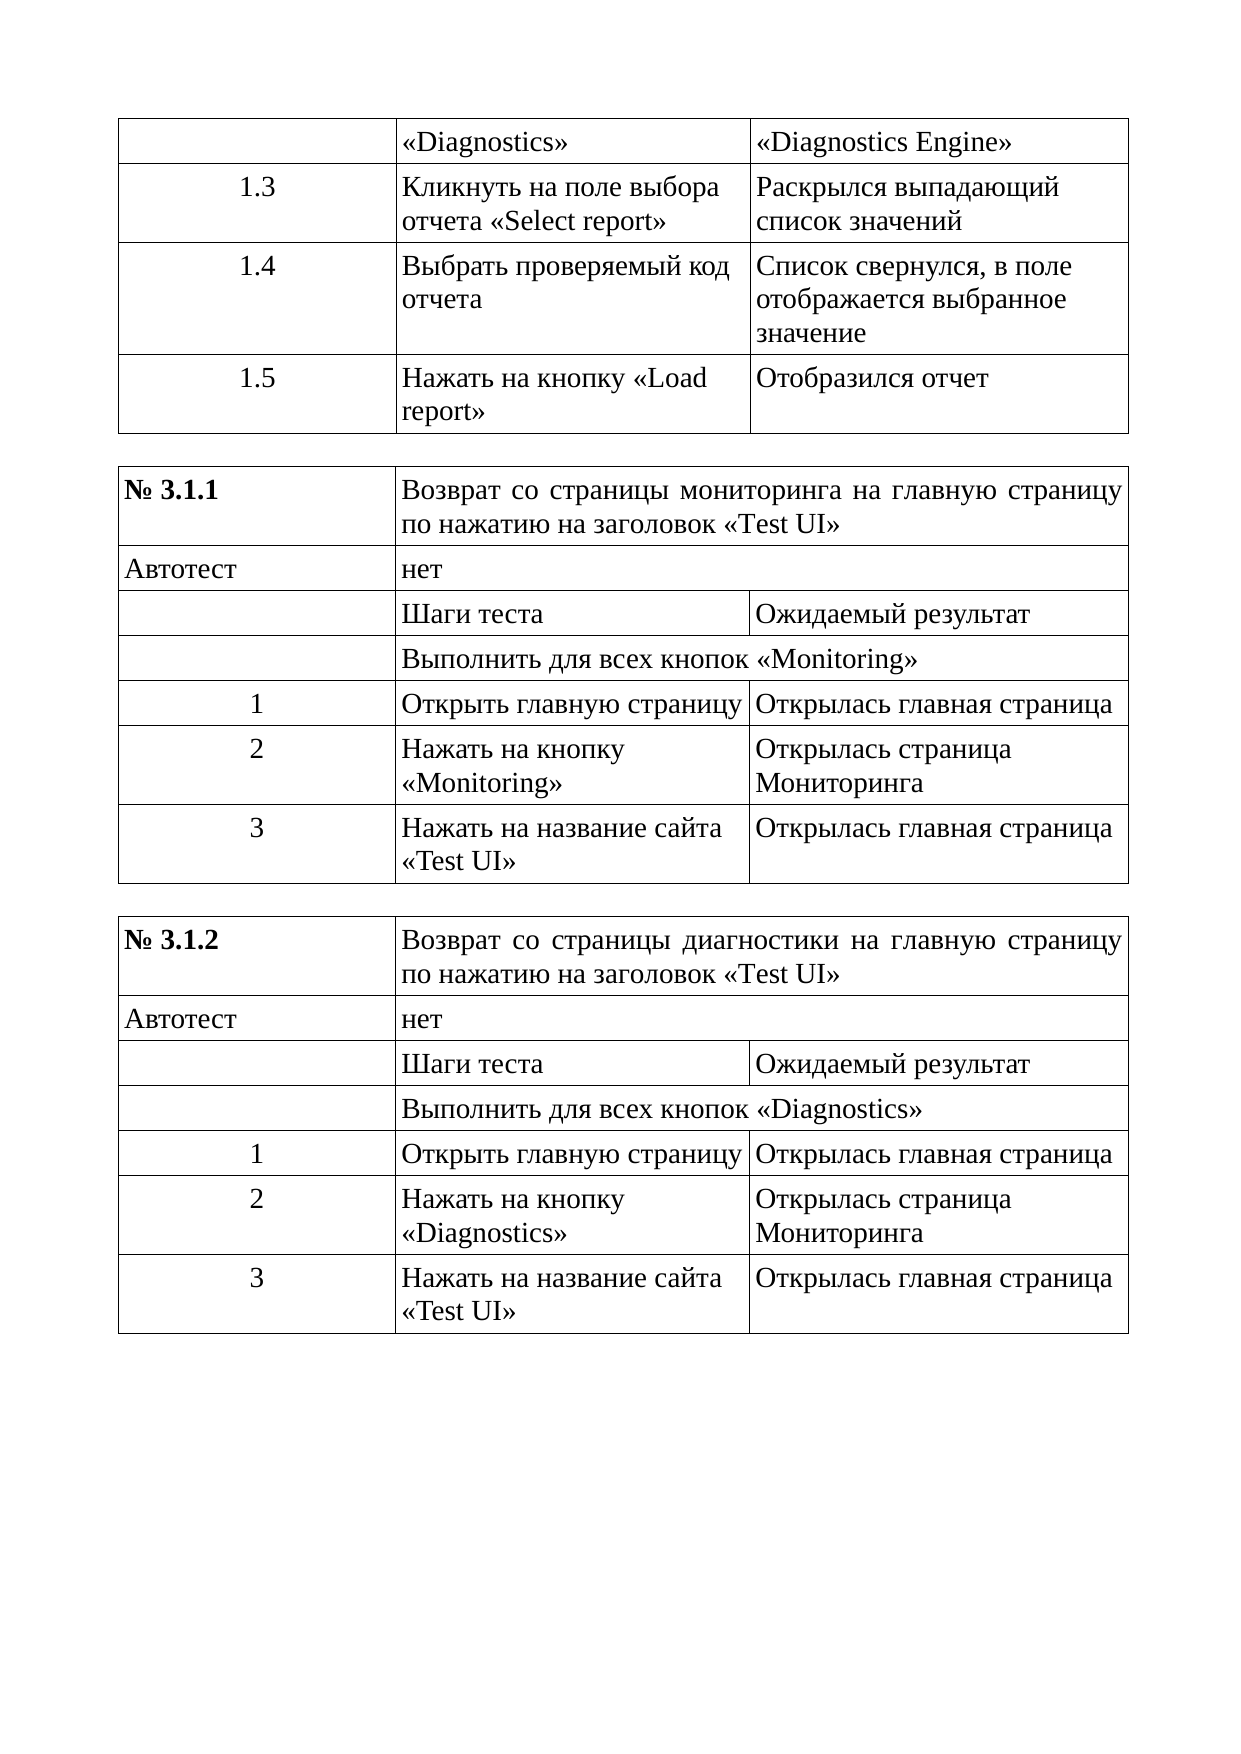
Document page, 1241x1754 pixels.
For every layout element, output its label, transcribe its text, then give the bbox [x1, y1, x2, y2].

table_cell Ожидаемый результат [750, 1041, 1128, 1085]
table_cell 2 [119, 726, 395, 804]
table_cell [119, 119, 396, 163]
table_cell Открыть главную страницу [396, 681, 749, 725]
table_cell Ожидаемый результат [750, 591, 1128, 635]
table_cell [119, 636, 395, 680]
table_header № 3.1.2 [119, 917, 395, 995]
table_cell Нажать на название сайта «Test UI» [396, 1255, 749, 1333]
table_cell Выполнить для всех кнопок «Monitoring» [396, 636, 1128, 680]
table_cell нет [396, 546, 1128, 590]
table_cell 1.3 [119, 164, 396, 242]
table_cell Нажать на кнопку «Monitoring» [396, 726, 749, 804]
table_cell [119, 591, 395, 635]
table_cell [119, 1041, 395, 1085]
table_cell Автотест [119, 996, 395, 1040]
table_cell Нажать на название сайта «Test UI» [396, 805, 749, 883]
table_cell 1.4 [119, 243, 396, 354]
table_cell Нажать на кнопку «Load report» [397, 355, 750, 433]
table_cell Отобразился отчет [751, 355, 1128, 433]
table_cell «Diagnostics» [397, 119, 750, 163]
table_cell 3 [119, 1255, 395, 1333]
table_header № 3.1.1 [119, 467, 395, 545]
table_cell Автотест [119, 546, 395, 590]
table_cell 3 [119, 805, 395, 883]
table_cell Нажать на кнопку «Diagnostics» [396, 1176, 749, 1254]
table_cell [119, 1086, 395, 1130]
table_cell Шаги теста [396, 591, 749, 635]
table_header Возврат со страницы диагностики на главную страницу по нажатию на заголовок «Test UI» [396, 917, 1128, 995]
table_cell Открыть главную страницу [396, 1131, 749, 1175]
table_cell Шаги теста [396, 1041, 749, 1085]
table_cell Открылась страница Мониторинга [750, 1176, 1128, 1254]
table_cell Открылась страница Мониторинга [750, 726, 1128, 804]
table_cell 1.5 [119, 355, 396, 433]
table_cell Открылась главная страница [750, 1255, 1128, 1333]
table_cell нет [396, 996, 1128, 1040]
table_cell 1 [119, 1131, 395, 1175]
table_cell Список свернулся, в поле отображается выбранное значение [751, 243, 1128, 354]
table_cell Выбрать проверяемый код отчета [397, 243, 750, 354]
table_cell «Diagnostics Engine» [751, 119, 1128, 163]
table_cell 2 [119, 1176, 395, 1254]
table_cell Кликнуть на поле выбора отчета «Select report» [397, 164, 750, 242]
table_cell 1 [119, 681, 395, 725]
table_header Возврат со страницы мониторинга на главную страницу по нажатию на заголовок «Test UI» [396, 467, 1128, 545]
table_cell Открылась главная страница [750, 1131, 1128, 1175]
table_cell Выполнить для всех кнопок «Diagnostics» [396, 1086, 1128, 1130]
table_cell Открылась главная страница [750, 805, 1128, 883]
table_cell Открылась главная страница [750, 681, 1128, 725]
table_cell Раскрылся выпадающий список значений [751, 164, 1128, 242]
